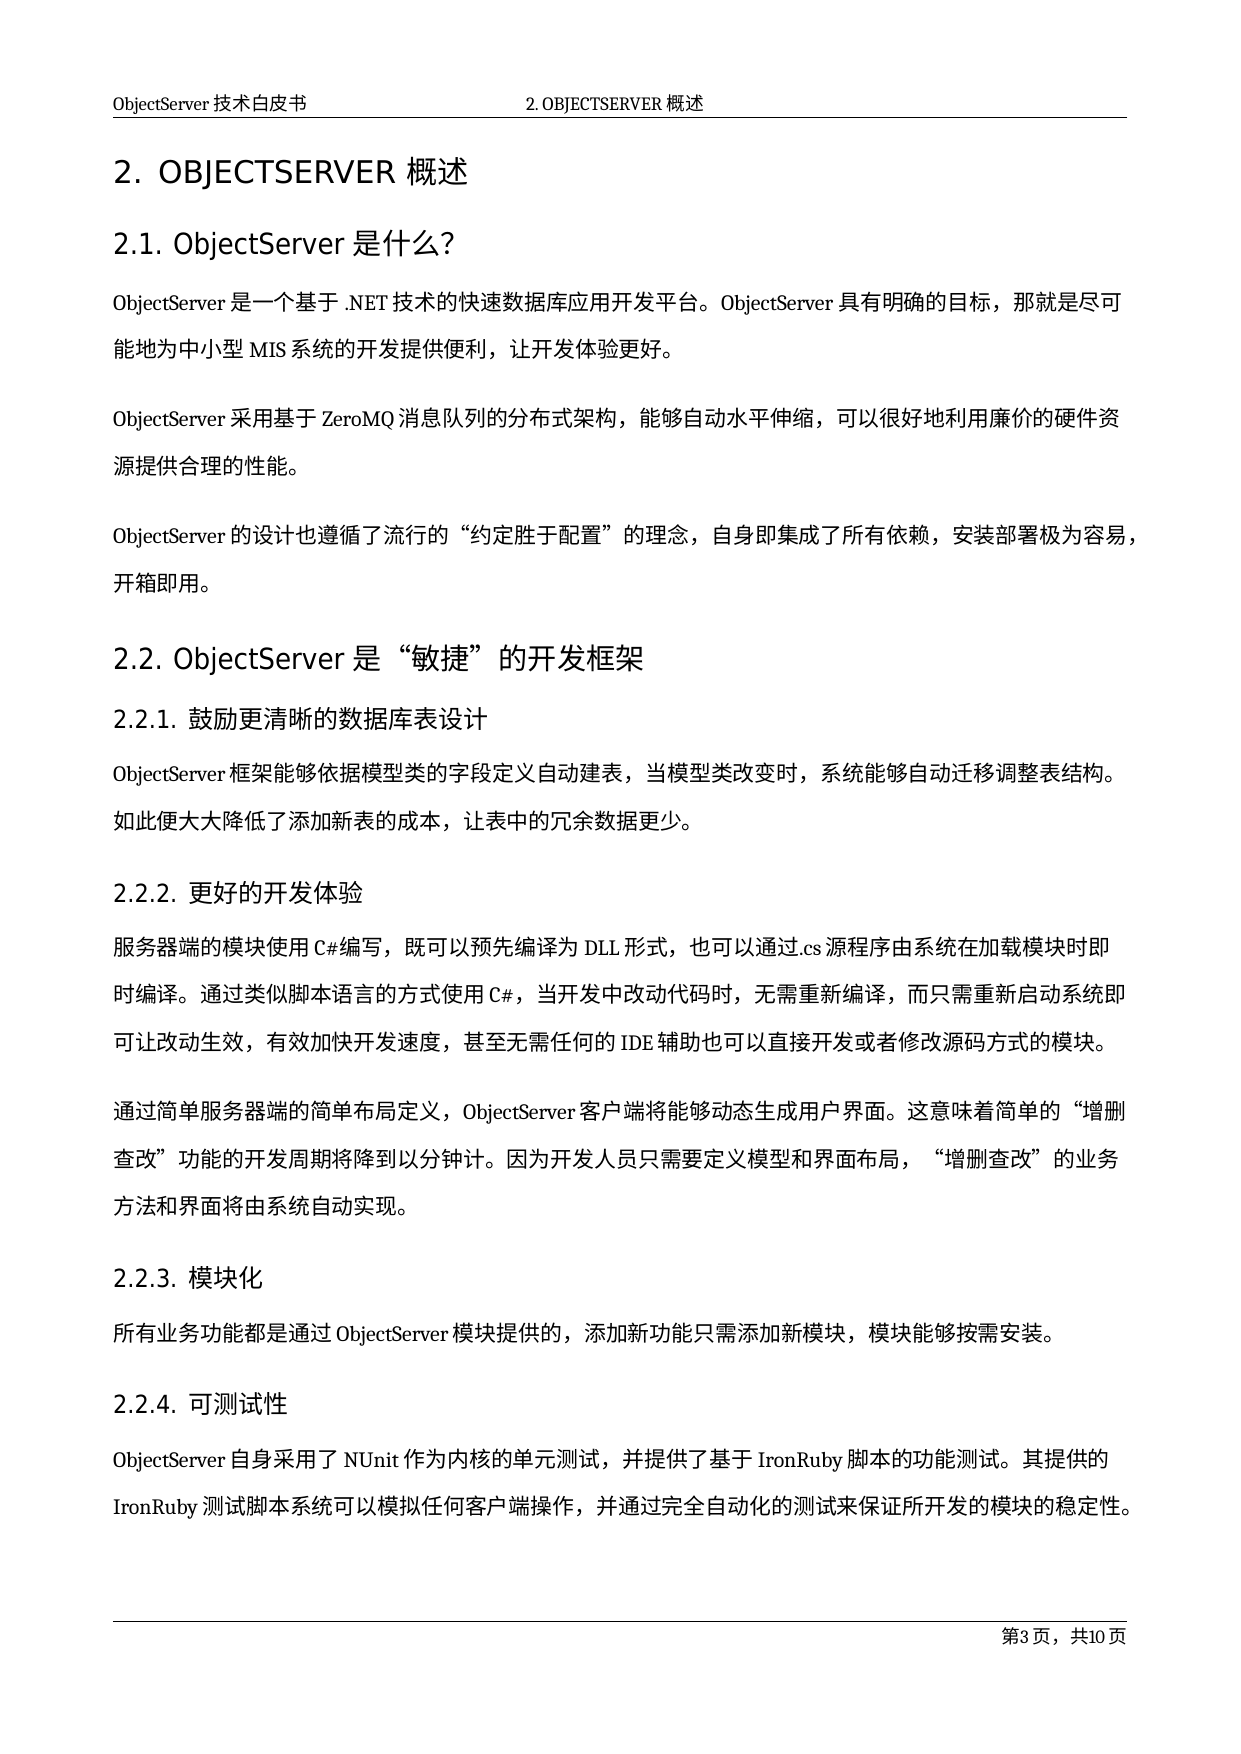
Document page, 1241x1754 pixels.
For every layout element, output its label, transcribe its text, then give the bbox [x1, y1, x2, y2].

text ObjectServer 的设计也遵循了流行的“约定胜于配置”的理念，自身即集成了所有依赖，安装部署极为容易，开箱即用。 [113, 518, 1127, 597]
subtitle ObjectServer 是什么？ [113, 220, 1127, 263]
text ObjectServer 采用基于ZeroMQ消息队列的分布式架构，能够自动水平伸缩，可以很好地利用廉价的硬件资源提供合理的性能。 [113, 401, 1127, 481]
subtitle ObjectServer 是“敏捷”的开发框架 [113, 635, 1127, 677]
text ObjectServer 是一个基于 .NET 技术的快速数据库应用开发平台。ObjectServer 具有明确的目标，那就是尽可能地为中小型 MIS 系统的开发提供便利，让开发体验更好。 [113, 284, 1127, 364]
text ObjectServer自身采用了NUnit作为内核的单元测试，并提供了基于IronRuby脚本的功能测试。其提供的IronRuby测试脚本系统可以模拟任何客户端操作，并通过完全自动化的测试来保证所开发的模块的稳定性。 [113, 1442, 1127, 1521]
text 服务器端的模块使用C#编写，既可以预先编译为DLL形式，也可以通过.cs源程序由系统在加载模块时即时编译。通过类似脚本语言的方式使用C#，当开发中改动代码时，无需重新编译，而只需重新启动系统即可让改动生效，有效加快开发速度，甚至无需任何的IDE辅助也可以直接开发或者修改源码方式的模块。 [113, 930, 1127, 1057]
subtitle 可测试性 [113, 1385, 1127, 1421]
text ObjectServer框架能够依据模型类的字段定义自动建表，当模型类改变时，系统能够自动迁移调整表结构。如此便大大降低了添加新表的成本，让表中的冗余数据更少。 [113, 756, 1127, 835]
subtitle 鼓励更清晰的数据库表设计 [113, 699, 1127, 736]
subtitle OBJECTSERVER 概述 [113, 147, 1127, 193]
subtitle 更好的开发体验 [113, 873, 1127, 909]
text 所有业务功能都是通过ObjectServer模块提供的，添加新功能只需添加新模块，模块能够按需安装。 [113, 1316, 1127, 1347]
list 通过简单服务器端的简单布局定义，ObjectServer客户端将能够动态生成用户界面。这意味着简单的“增删查改”功能的开发周期将降到以分钟计。因为开发人员只需要定义模型和界面布局，“增删查改”的业务方法和界面将由系统自动实现。 [113, 1094, 1127, 1221]
subtitle 模块化 [113, 1259, 1127, 1295]
